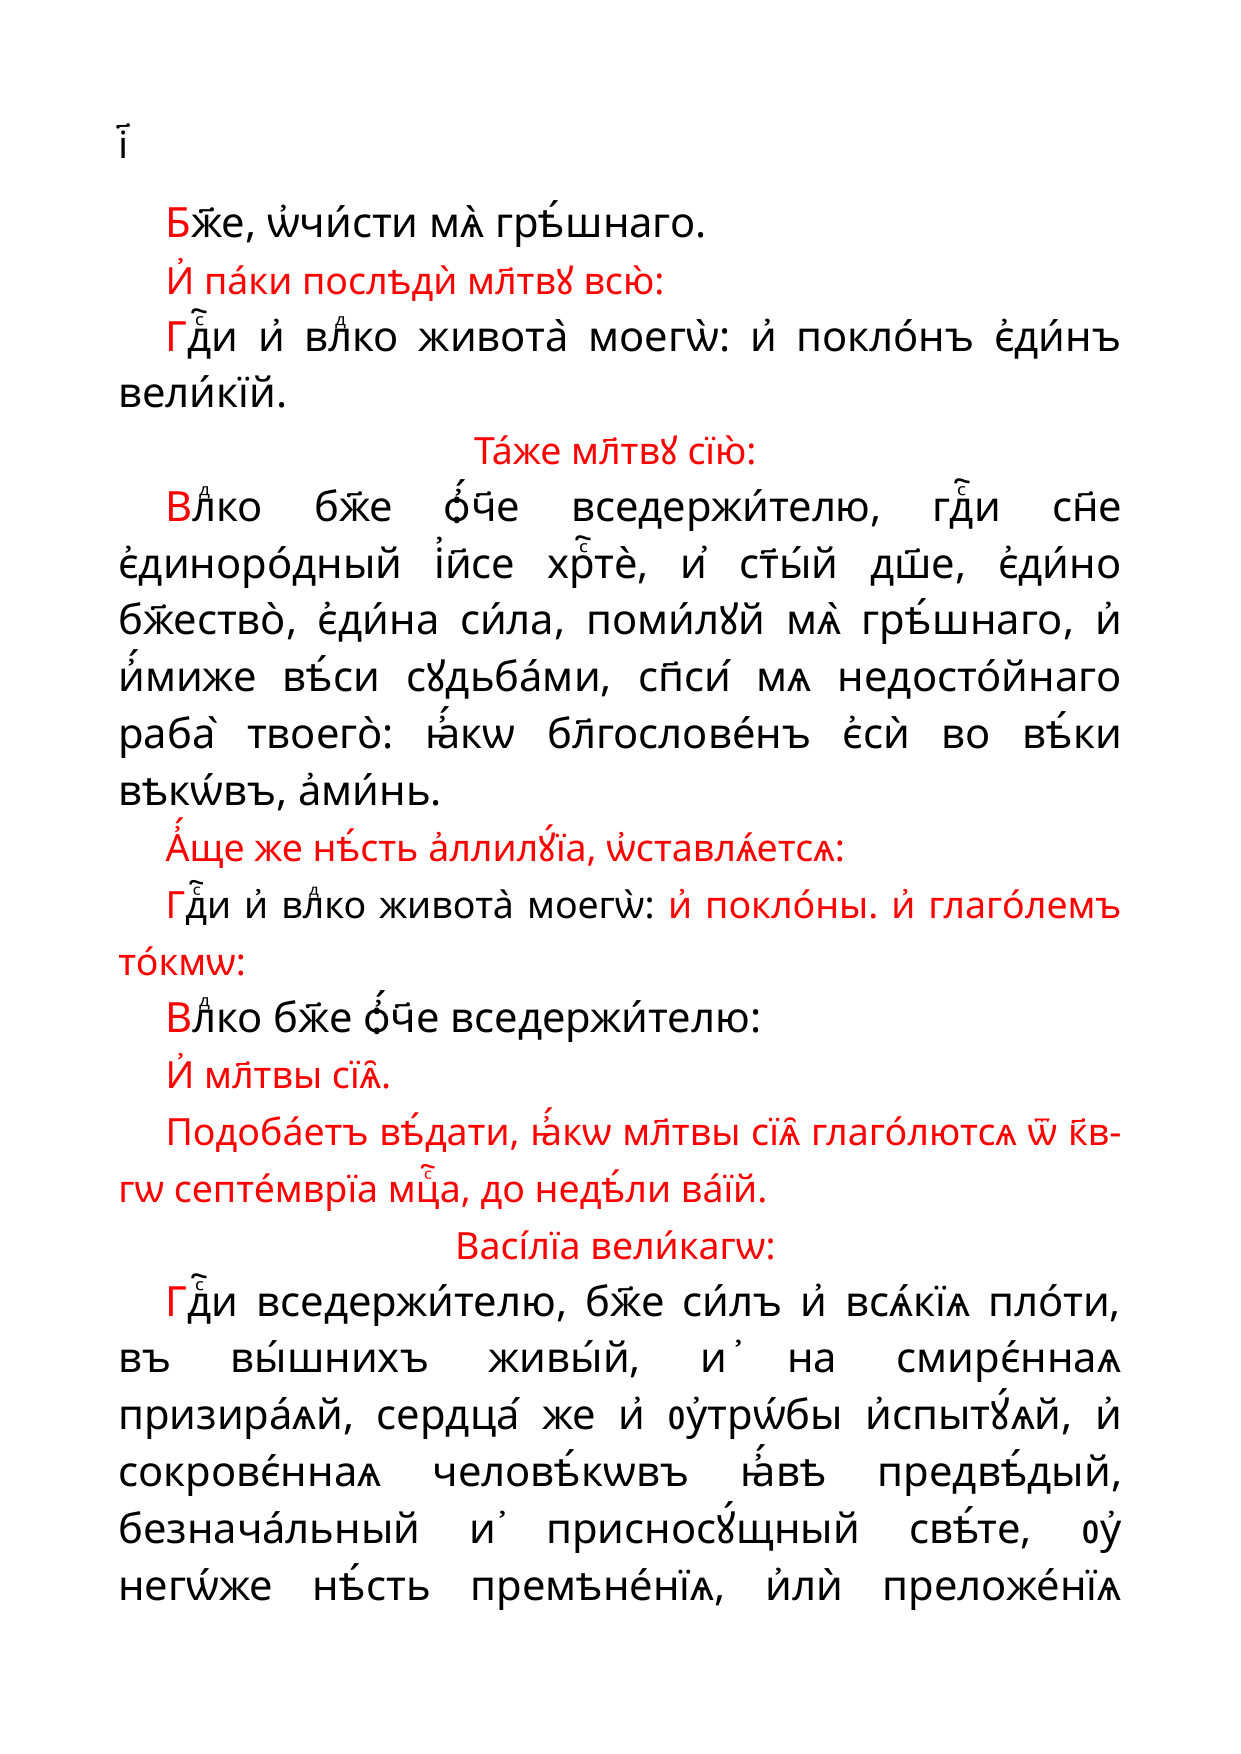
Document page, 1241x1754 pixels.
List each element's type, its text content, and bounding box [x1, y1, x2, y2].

text А҆́ще же нѣ́сть а҆ллилꙋ́їа, ѡ҆ставлѧ́етсѧ: [118, 817, 1122, 873]
text И҆ мл҃твы сїѧ̑. [118, 1044, 1122, 1100]
text Подоба́етъ вѣ́дати, ꙗ҆́кѡ мл҃твы сїѧ̑ глаго́лютсѧ ѿ к҃в-гѡ септе́мврїа мцⷭ҇а, до недѣ́ли ва́їй. [118, 1100, 1122, 1213]
text Гдⷭ҇и и҆ влⷣко живота̀ моегѡ̀: и҆ покло́нъ є҆ди́нъ вели́кїй. [118, 305, 1122, 420]
text Васі́лїа вели́кагѡ: [118, 1213, 1122, 1270]
text Влⷣко бж҃е ѻ҆́ч҃е вседержи́телю, гдⷭ҇и сн҃е є҆диноро́дный і҆и҃се хрⷭ҇тѐ, и҆ ст҃ы́й дш҃е, є҆ди́но бж҃ество̀, є҆ди́на си́ла, поми́лꙋй мѧ̀ грѣ́шнаго, и҆ и҆́миже вѣ́си сꙋдьба́ми, сп҃си́ мѧ недосто́йнаго раба̀ твоего̀: ꙗ҆́кѡ бл҃гослове́нъ є҆сѝ во вѣ́ки вѣкѡ́въ, а҆ми́нь. [118, 475, 1122, 817]
text Бж҃е, ѡ҆чи́сти мѧ̀ грѣ́шнаго. [118, 193, 1122, 249]
text Гдⷭ҇и вседержи́телю, бж҃е си́лъ и҆ всѧ́кїѧ пло́ти, въ вы́шнихъ живы́й, и҆ на смирє́ннаѧ призира́ѧй, сердца́ же и҆ ᲂу҆трѡ́бы и҆спытꙋ́ѧй, и҆ сокровє́ннаѧ человѣ́кѡвъ ꙗ҆́вѣ предвѣ́дый, безнача́льный и҆ присносꙋ́щный свѣ́те, ᲂу҆ негѡ́же нѣ́сть премѣне́нїѧ, и҆лѝ преложе́нїѧ [118, 1270, 1122, 1612]
text Влⷣко бж҃е ѻ҆́ч҃е вседержи́телю: [118, 986, 1122, 1044]
text Та́же мл҃твꙋ сїю̀: [118, 420, 1122, 475]
text Гдⷭ҇и и҆ влⷣко живота̀ моегѡ̀: и҆ покло́ны. и҆ глаго́лемъ то́кмѡ: [118, 873, 1122, 986]
text И҆ па́ки послѣдѝ мл҃твꙋ всю̀: [118, 249, 1122, 305]
